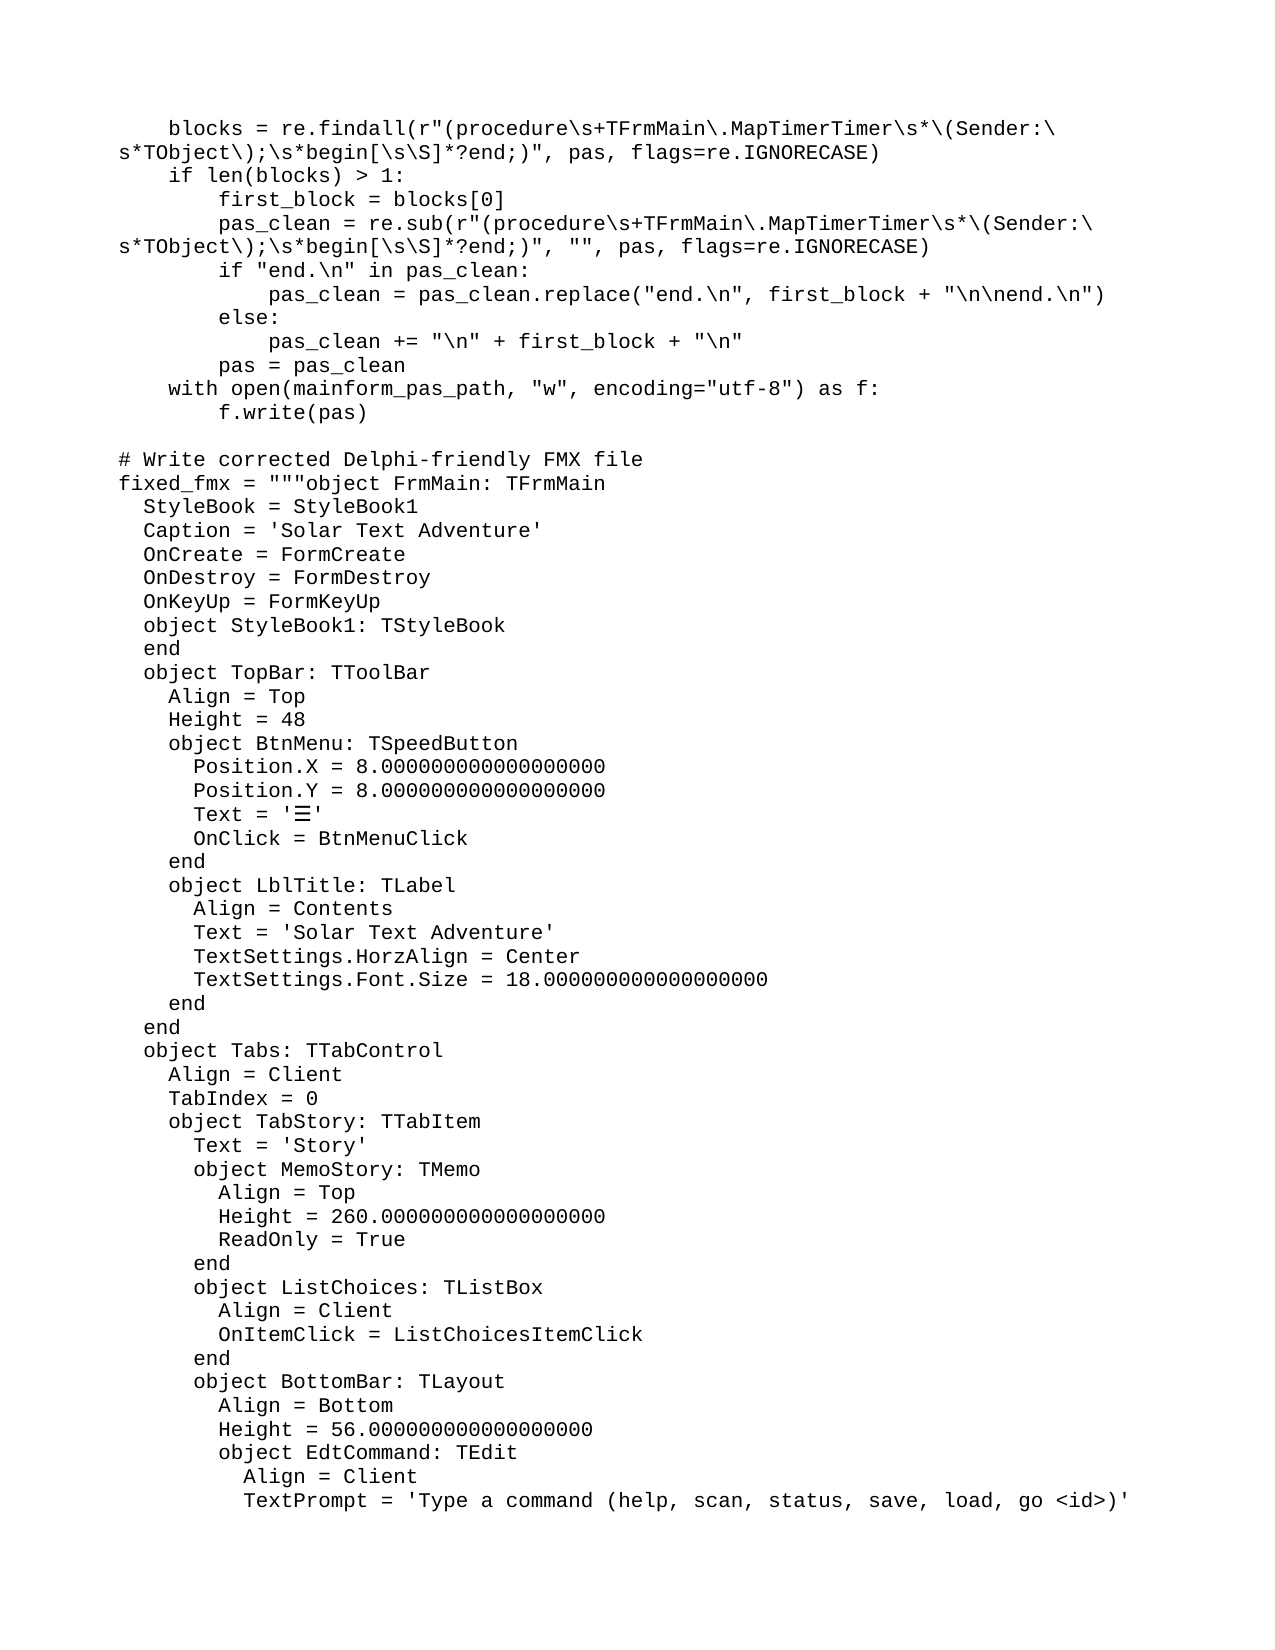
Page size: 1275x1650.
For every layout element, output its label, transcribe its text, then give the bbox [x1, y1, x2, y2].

text object Tabs: TTabControl [118, 1040, 1157, 1064]
text OnClick = BtnMenuClick [118, 827, 1157, 851]
text Align = Client [118, 1466, 1157, 1489]
text TabIndex = 0 [118, 1088, 1157, 1111]
text Height = 48 [118, 709, 1157, 733]
text Position.X = 8.000000000000000000 [118, 757, 1157, 780]
text object ListChoices: TListBox [118, 1277, 1157, 1300]
text first_block = blocks[0] [118, 189, 1157, 213]
text object EdtCommand: TEdit [118, 1442, 1157, 1466]
text f.write(pas) [118, 402, 1157, 426]
text Text = 'Story' [118, 1135, 1157, 1158]
text end [118, 1253, 1157, 1277]
text Align = Bottom [118, 1395, 1157, 1419]
text Align = Client [118, 1064, 1157, 1088]
text object BottomBar: TLayout [118, 1371, 1157, 1395]
text Height = 260.000000000000000000 [118, 1206, 1157, 1229]
text Align = Client [118, 1300, 1157, 1324]
text TextSettings.Font.Size = 18.000000000000000000 [118, 969, 1157, 993]
text Caption = 'Solar Text Adventure' [118, 520, 1157, 544]
text if len(blocks) > 1: [118, 165, 1157, 189]
text OnKeyUp = FormKeyUp [118, 591, 1157, 615]
text OnItemClick = ListChoicesItemClick [118, 1324, 1157, 1348]
text OnCreate = FormCreate [118, 544, 1157, 567]
text blocks = re.findall(r"(procedure\s+TFrmMain\.MapTimerTimer\s*\(Sender:\s*TObject\);\s*begin[\s\S]*?end;)", pas, flags=re.IGNORECASE) [118, 118, 1157, 165]
text object TopBar: TToolBar [118, 662, 1157, 686]
text Text = '☰' [118, 804, 1157, 827]
text pas_clean = re.sub(r"(procedure\s+TFrmMain\.MapTimerTimer\s*\(Sender:\s*TObject\);\s*begin[\s\S]*?end;)", "", pas, flags=re.IGNORECASE) [118, 213, 1157, 260]
text ReadOnly = True [118, 1229, 1157, 1253]
text Align = Top [118, 1182, 1157, 1206]
text fixed_fmx = """object FrmMain: TFrmMain [118, 473, 1157, 496]
text with open(mainform_pas_path, "w", encoding="utf-8") as f: [118, 378, 1157, 402]
text end [118, 1017, 1157, 1040]
text Height = 56.000000000000000000 [118, 1419, 1157, 1442]
text end [118, 1348, 1157, 1371]
text object LblTitle: TLabel [118, 875, 1157, 898]
text end [118, 638, 1157, 662]
text pas_clean = pas_clean.replace("end.\n", first_block + "\n\nend.\n") [118, 284, 1157, 307]
text # Write corrected Delphi-friendly FMX file [118, 449, 1157, 473]
text object StyleBook1: TStyleBook [118, 615, 1157, 638]
text Position.Y = 8.000000000000000000 [118, 780, 1157, 804]
text else: [118, 307, 1157, 331]
text object BtnMenu: TSpeedButton [118, 733, 1157, 757]
text OnDestroy = FormDestroy [118, 567, 1157, 591]
text object MemoStory: TMemo [118, 1158, 1157, 1182]
text object TabStory: TTabItem [118, 1111, 1157, 1135]
text if "end.\n" in pas_clean: [118, 260, 1157, 284]
text pas_clean += "\n" + first_block + "\n" [118, 331, 1157, 354]
text Align = Contents [118, 898, 1157, 922]
text pas = pas_clean [118, 354, 1157, 378]
text TextSettings.HorzAlign = Center [118, 946, 1157, 969]
text end [118, 993, 1157, 1017]
text end [118, 851, 1157, 875]
text Align = Top [118, 686, 1157, 709]
text Text = 'Solar Text Adventure' [118, 922, 1157, 946]
text TextPrompt = 'Type a command (help, scan, status, save, load, go <id>)' [118, 1489, 1157, 1513]
text StyleBook = StyleBook1 [118, 496, 1157, 520]
